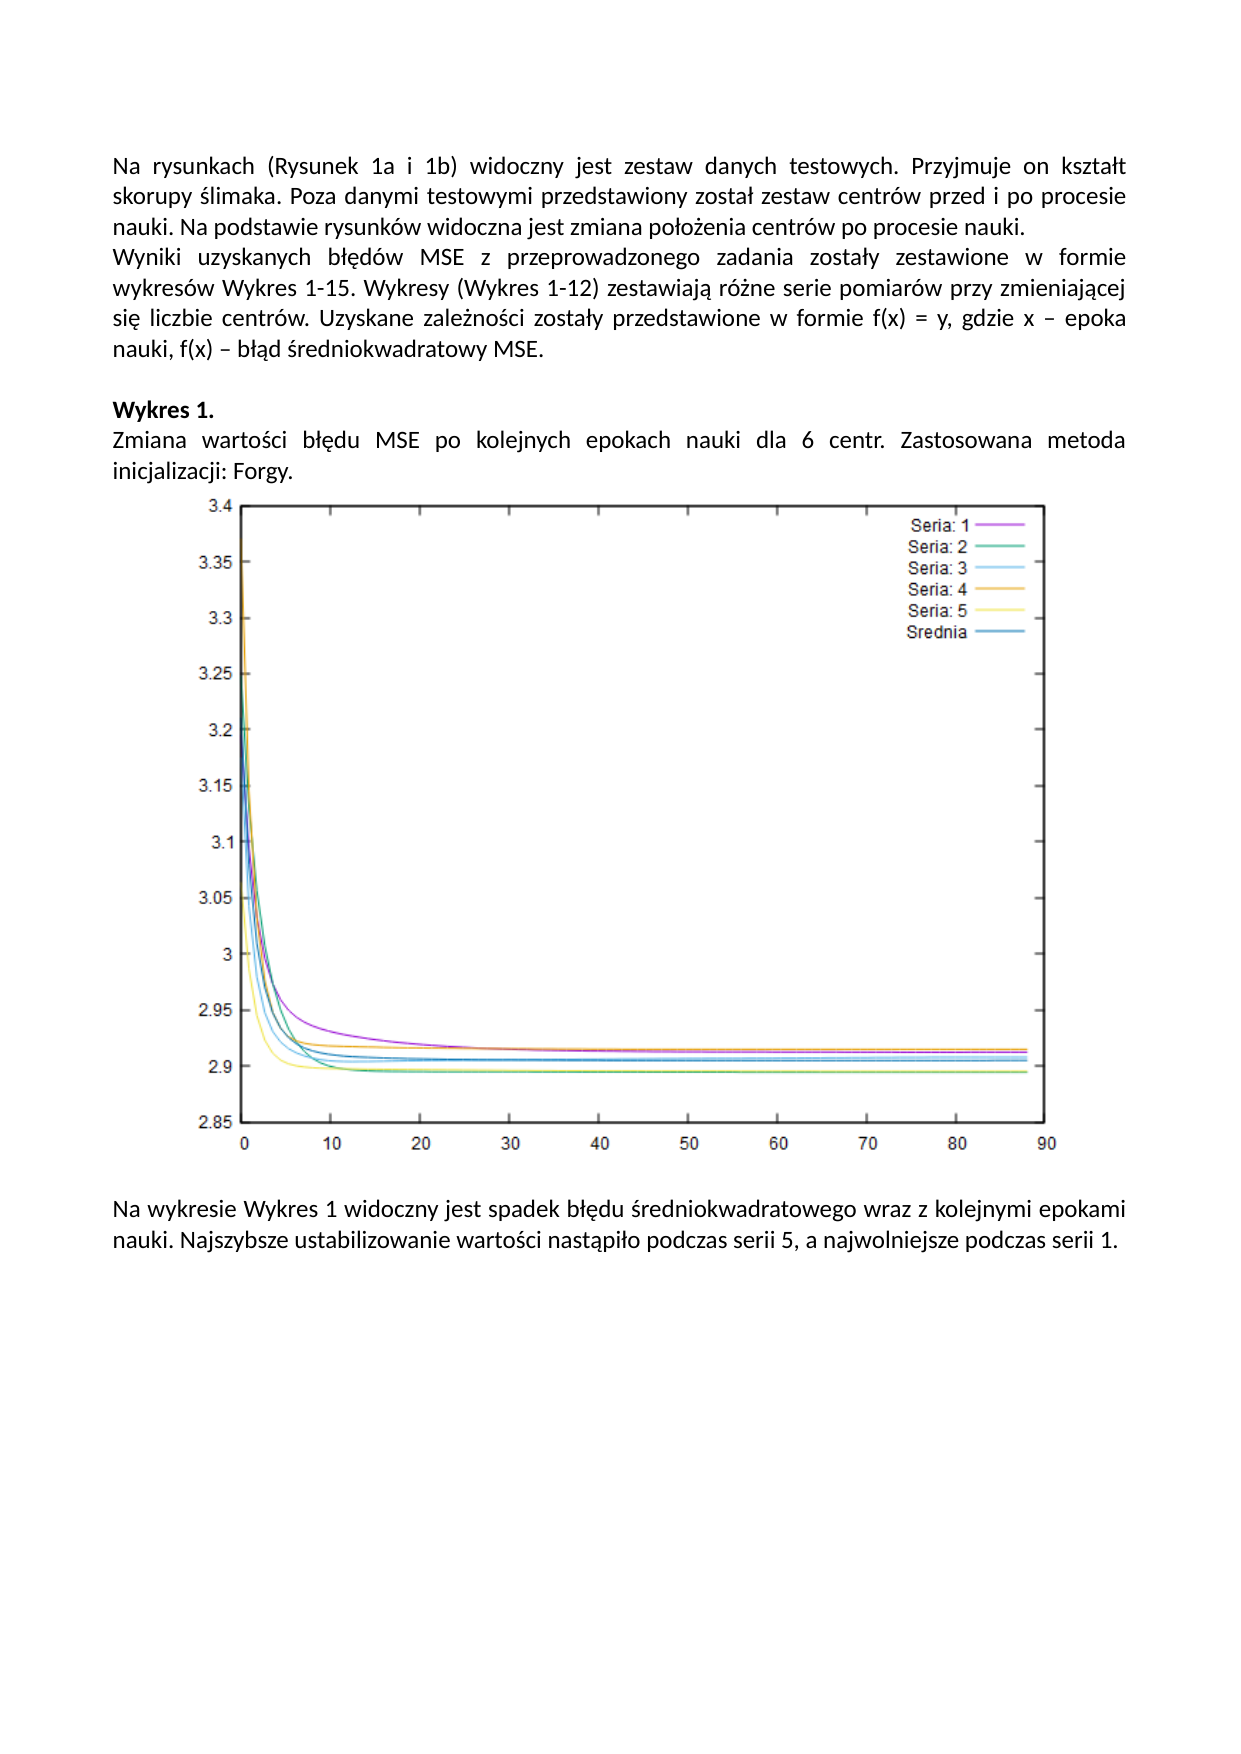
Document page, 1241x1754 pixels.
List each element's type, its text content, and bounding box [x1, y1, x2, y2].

text Na wykresie Wykres 1 widoczny jest spadek błędu średniokwadratowego wraz z kolejnymi epokami nauki. Najszybsze ustabilizowanie wartości nastąpiło podczas serii 5, a najwolniejsze podczas serii 1. [112, 1194, 1128, 1255]
text Wyniki uzyskanych błędów MSE z przeprowadzonego zadania zostały zestawione w formie wykresów Wykres 1-15. Wykresy (Wykres 1-12) zestawiają różne serie pomiarów przy zmieniającej się liczbie centrów. Uzyskane zależności zostały przedstawione w formie f(x) = y, gdzie x – epoka nauki, f(x) – błąd średniokwadratowy MSE. [112, 242, 1128, 364]
text Zmiana wartości błędu MSE po kolejnych epokach nauki dla 6 centr. Zastosowana metoda inicjalizacji: Forgy. [112, 425, 1128, 486]
picture [166, 485, 1074, 1164]
text Wykres 1. [112, 394, 1128, 425]
text Na rysunkach (Rysunek 1a i 1b) widoczny jest zestaw danych testowych. Przyjmuje on kształt skorupy ślimaka. Poza danymi testowymi przedstawiony został zestaw centrów przed i po procesie nauki. Na podstawie rysunków widoczna jest zmiana położenia centrów po procesie nauki. [112, 150, 1128, 242]
